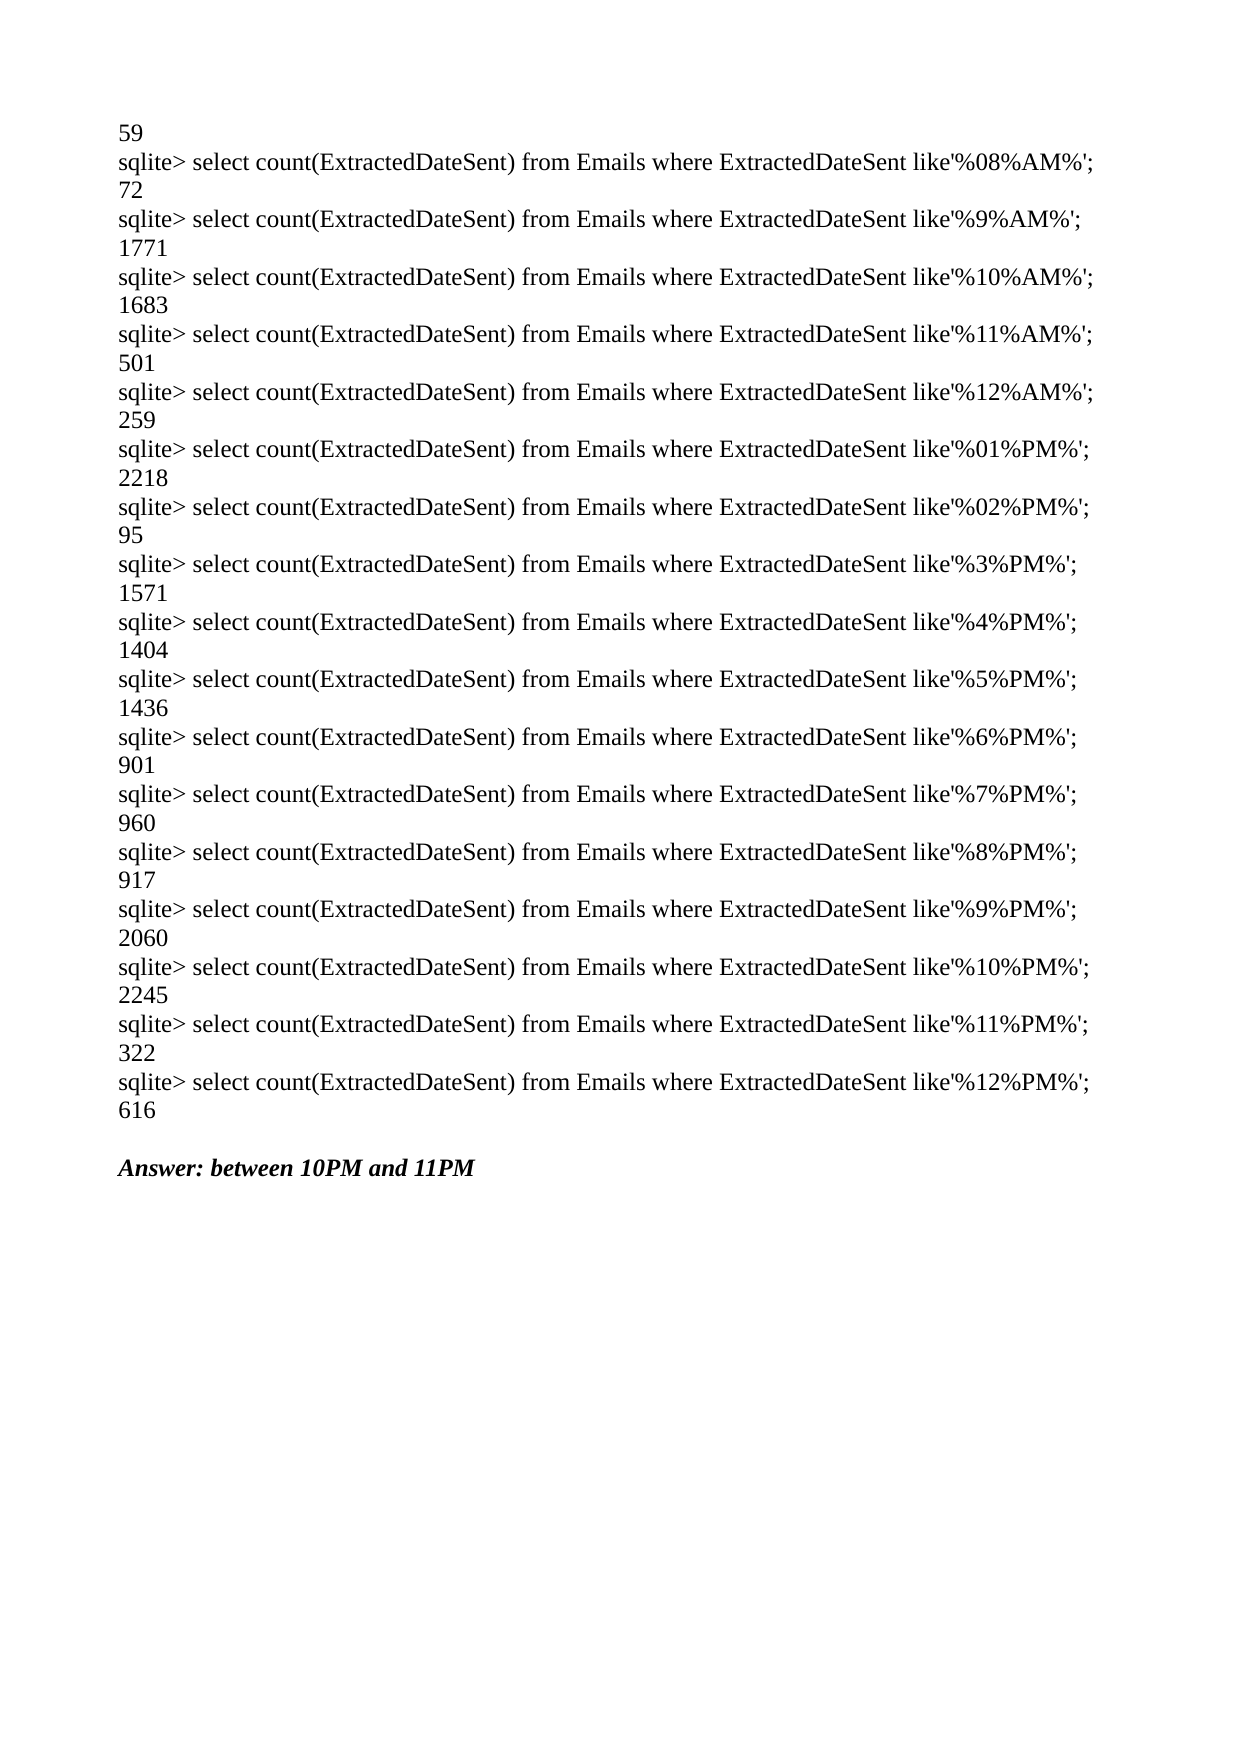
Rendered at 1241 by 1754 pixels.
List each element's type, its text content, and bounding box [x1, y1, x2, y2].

text sqlite> select count(ExtractedDateSent) from Emails where ExtractedDateSent like'%10%AM%'; [118, 262, 1122, 291]
text sqlite> select count(ExtractedDateSent) from Emails where ExtractedDateSent like'%9%AM%'; [118, 204, 1122, 233]
text sqlite> select count(ExtractedDateSent) from Emails where ExtractedDateSent like'%08%AM%'; [118, 147, 1122, 176]
text 59 [118, 118, 1122, 147]
text 1771 [118, 233, 1122, 262]
text sqlite> select count(ExtractedDateSent) from Emails where ExtractedDateSent like'%10%PM%'; [118, 952, 1122, 981]
text 901 [118, 751, 1122, 779]
text 72 [118, 176, 1122, 204]
text sqlite> select count(ExtractedDateSent) from Emails where ExtractedDateSent like'%7%PM%'; [118, 779, 1122, 808]
text Answer: between 10PM and 11PM [118, 1153, 1122, 1182]
text 1404 [118, 636, 1122, 664]
text sqlite> select count(ExtractedDateSent) from Emails where ExtractedDateSent like'%4%PM%'; [118, 607, 1122, 636]
text 1683 [118, 291, 1122, 319]
text sqlite> select count(ExtractedDateSent) from Emails where ExtractedDateSent like'%5%PM%'; [118, 664, 1122, 693]
text 1436 [118, 693, 1122, 722]
text sqlite> select count(ExtractedDateSent) from Emails where ExtractedDateSent like'%8%PM%'; [118, 837, 1122, 866]
text 2245 [118, 981, 1122, 1009]
text 95 [118, 521, 1122, 549]
text 501 [118, 348, 1122, 377]
text sqlite> select count(ExtractedDateSent) from Emails where ExtractedDateSent like'%11%PM%'; [118, 1009, 1122, 1038]
text 960 [118, 808, 1122, 837]
text 322 [118, 1038, 1122, 1067]
text sqlite> select count(ExtractedDateSent) from Emails where ExtractedDateSent like'%9%PM%'; [118, 894, 1122, 923]
text 616 [118, 1096, 1122, 1124]
text 2218 [118, 463, 1122, 492]
text 917 [118, 866, 1122, 894]
text sqlite> select count(ExtractedDateSent) from Emails where ExtractedDateSent like'%11%AM%'; [118, 319, 1122, 348]
text sqlite> select count(ExtractedDateSent) from Emails where ExtractedDateSent like'%01%PM%'; [118, 434, 1122, 463]
text sqlite> select count(ExtractedDateSent) from Emails where ExtractedDateSent like'%02%PM%'; [118, 492, 1122, 521]
text sqlite> select count(ExtractedDateSent) from Emails where ExtractedDateSent like'%6%PM%'; [118, 722, 1122, 751]
text 259 [118, 406, 1122, 434]
text 1571 [118, 578, 1122, 607]
text 2060 [118, 923, 1122, 952]
text sqlite> select count(ExtractedDateSent) from Emails where ExtractedDateSent like'%12%PM%'; [118, 1067, 1122, 1096]
text sqlite> select count(ExtractedDateSent) from Emails where ExtractedDateSent like'%12%AM%'; [118, 377, 1122, 406]
text sqlite> select count(ExtractedDateSent) from Emails where ExtractedDateSent like'%3%PM%'; [118, 549, 1122, 578]
